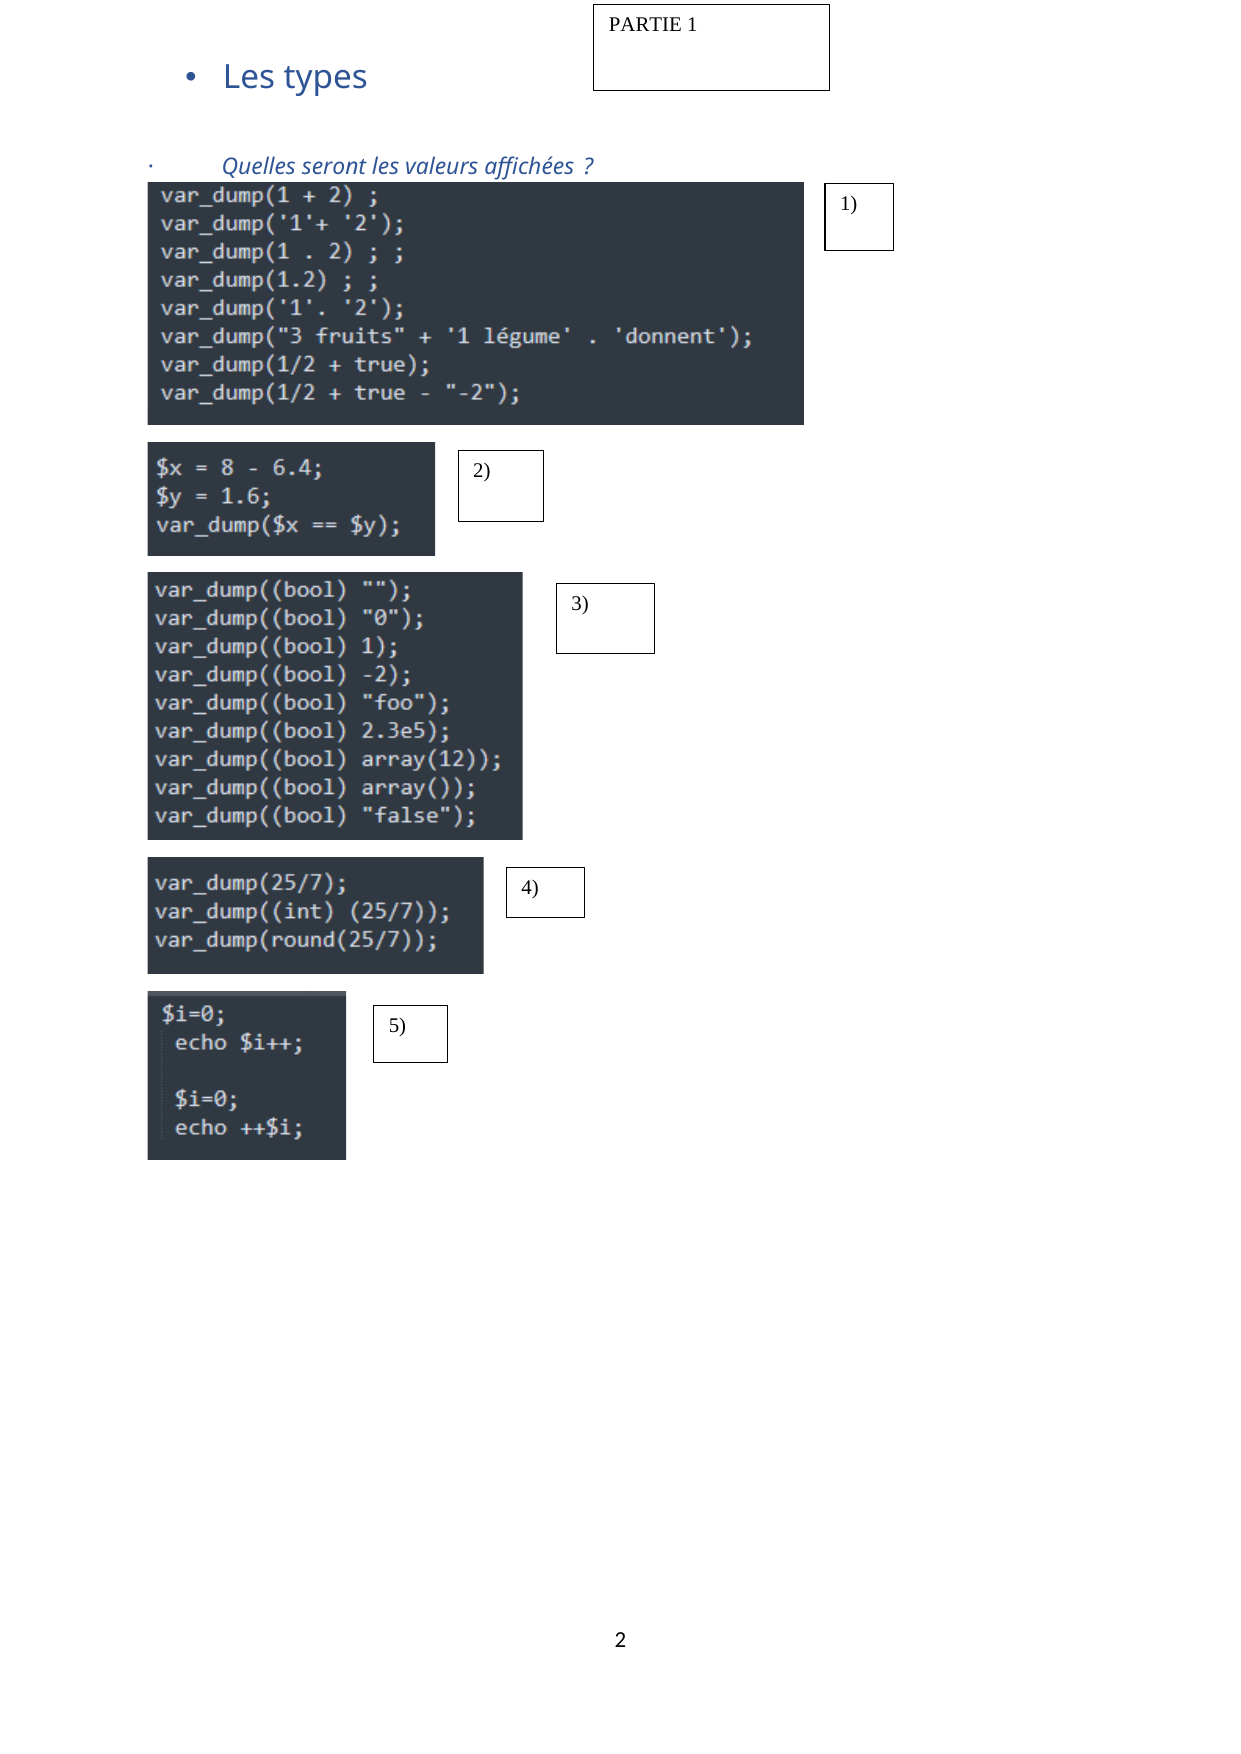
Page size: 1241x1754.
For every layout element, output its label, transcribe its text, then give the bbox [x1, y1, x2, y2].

picture [147, 442, 436, 556]
picture [147, 572, 523, 840]
list Les types [185, 53, 1093, 98]
list Quelles seront les valeurs affichées ? [148, 150, 1093, 181]
picture [147, 857, 484, 974]
picture [147, 991, 347, 1160]
picture [147, 182, 804, 425]
